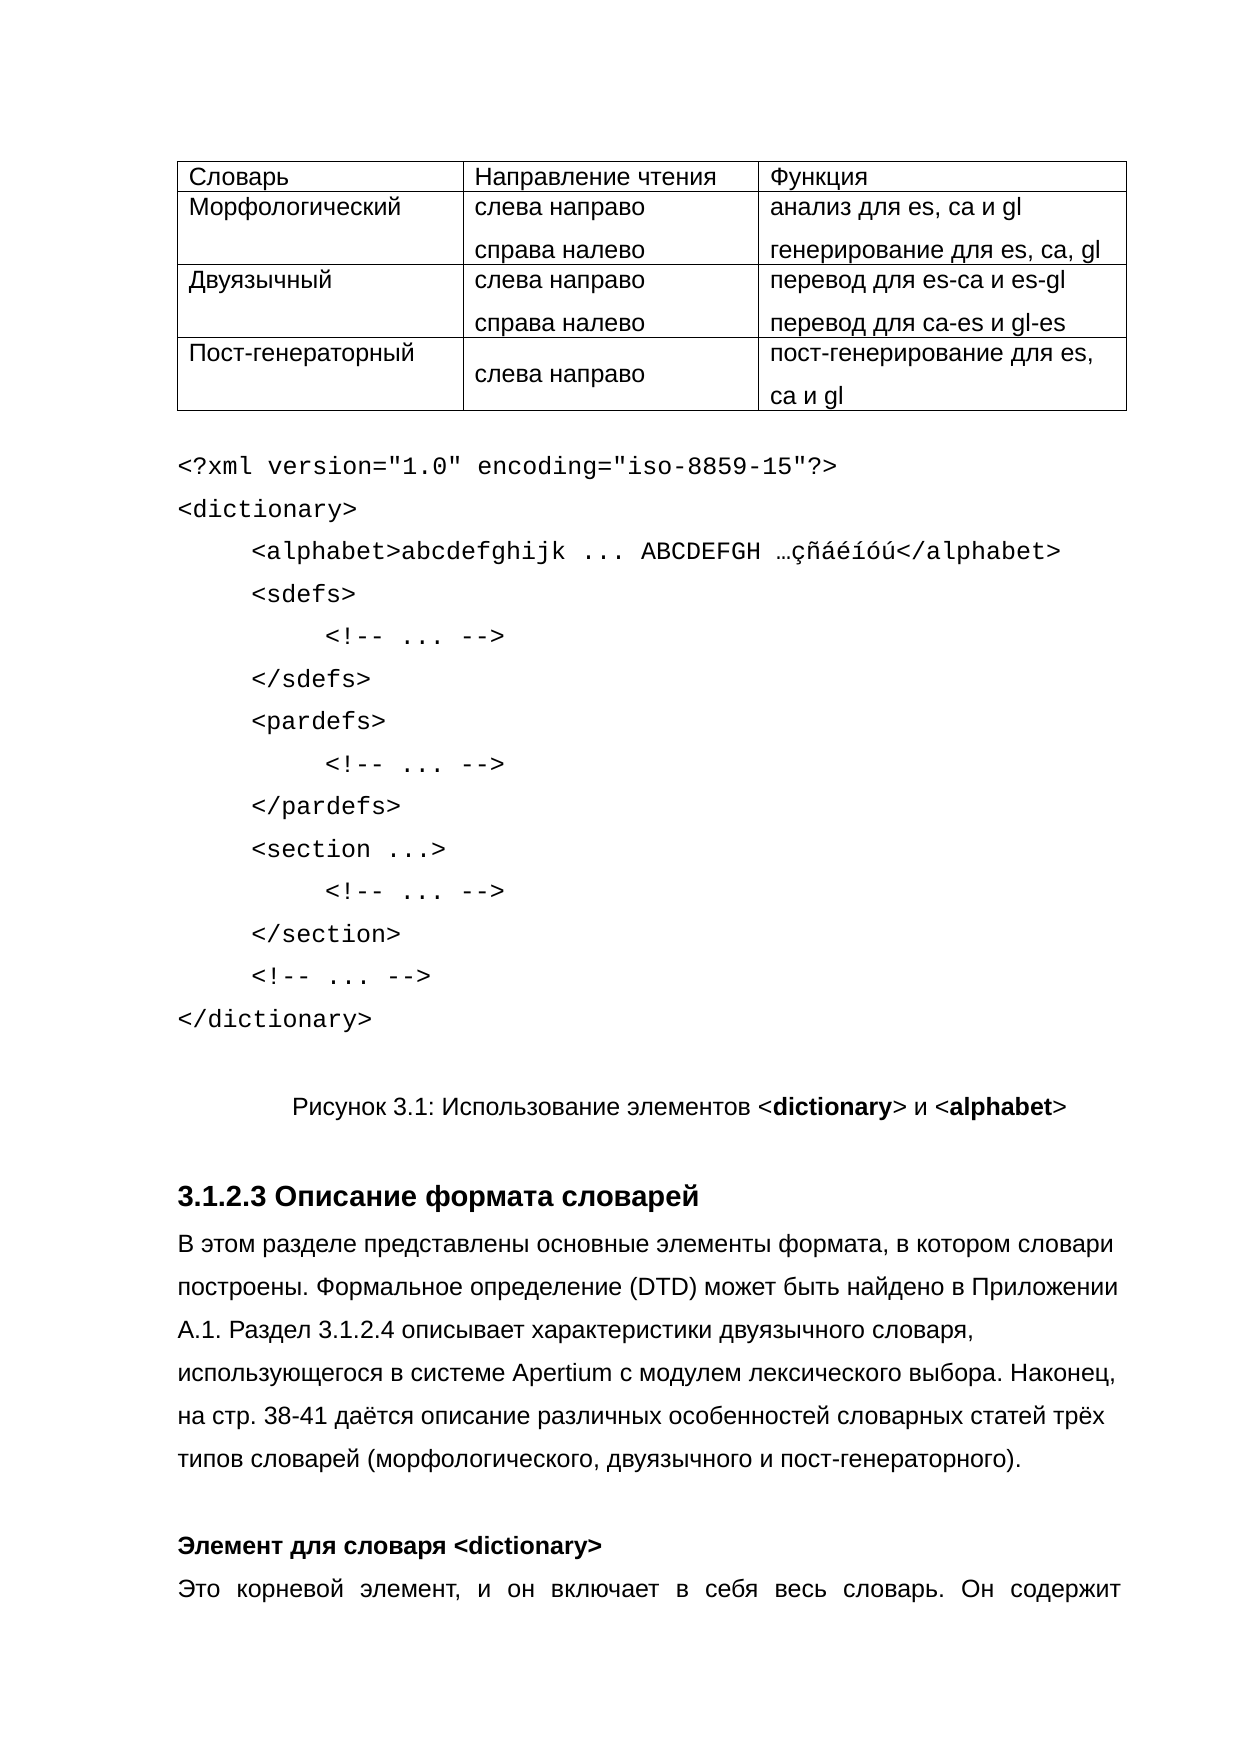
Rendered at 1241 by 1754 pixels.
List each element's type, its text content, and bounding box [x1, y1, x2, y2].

text Это корневой элемент, и он включает в себя весь словарь. Он содержит [177, 1574, 1122, 1603]
text Рисунок 3.1: Использование элементов <dictionary> и <alphabet> [177, 1092, 1122, 1121]
table_cell Двуязычный [178, 265, 463, 337]
text 3.1.2.3 Описание формата словарей [177, 1178, 1122, 1212]
table_cell слева направо справа налево [464, 192, 758, 264]
table_cell Морфологический [178, 192, 463, 264]
table_header Направление чтения [464, 162, 758, 191]
text В этом разделе представлены основные элементы формата, в котором словари построены. Формальное определение (DTD) может быть найдено в Приложении A.1. Раздел 3.1.2.4 описывает характеристики двуязычного словаря, использующегося в системе Apertium с модулем лексического выбора. Наконец, на стр. 38-41 даётся описание различных особенностей словарных статей трёх типов словарей (морфологического, двуязычного и пост-генераторного). Элемент для словаря <dictionary> [177, 1229, 1122, 1559]
table_cell Пост-генераторный [178, 338, 463, 410]
table_cell анализ для es, ca и gl генерирование для es, ca, gl [759, 192, 1126, 264]
text <?xml version="1.0" encoding="iso-8859-15"?> <dictionary> <alphabet>abcdefghijk ... ABCDEFGH …çñáéíóú</alphabet> <sdefs> <!-- ... --> </sdefs> <pardefs> <!-- ... --> </pardefs> <section ...> <!-- ... --> </section> <!-- ... --> </dictionary> [177, 454, 1122, 1078]
table_cell слева направо справа налево [464, 265, 758, 337]
table_cell перевод для es-ca и es-gl перевод для ca-es и gl-es [759, 265, 1126, 337]
table_header Функция [759, 162, 1126, 191]
table_cell слева направо [464, 338, 758, 410]
table_cell пост-генерирование для es, ca и gl [759, 338, 1126, 410]
table_header Словарь [178, 162, 463, 191]
